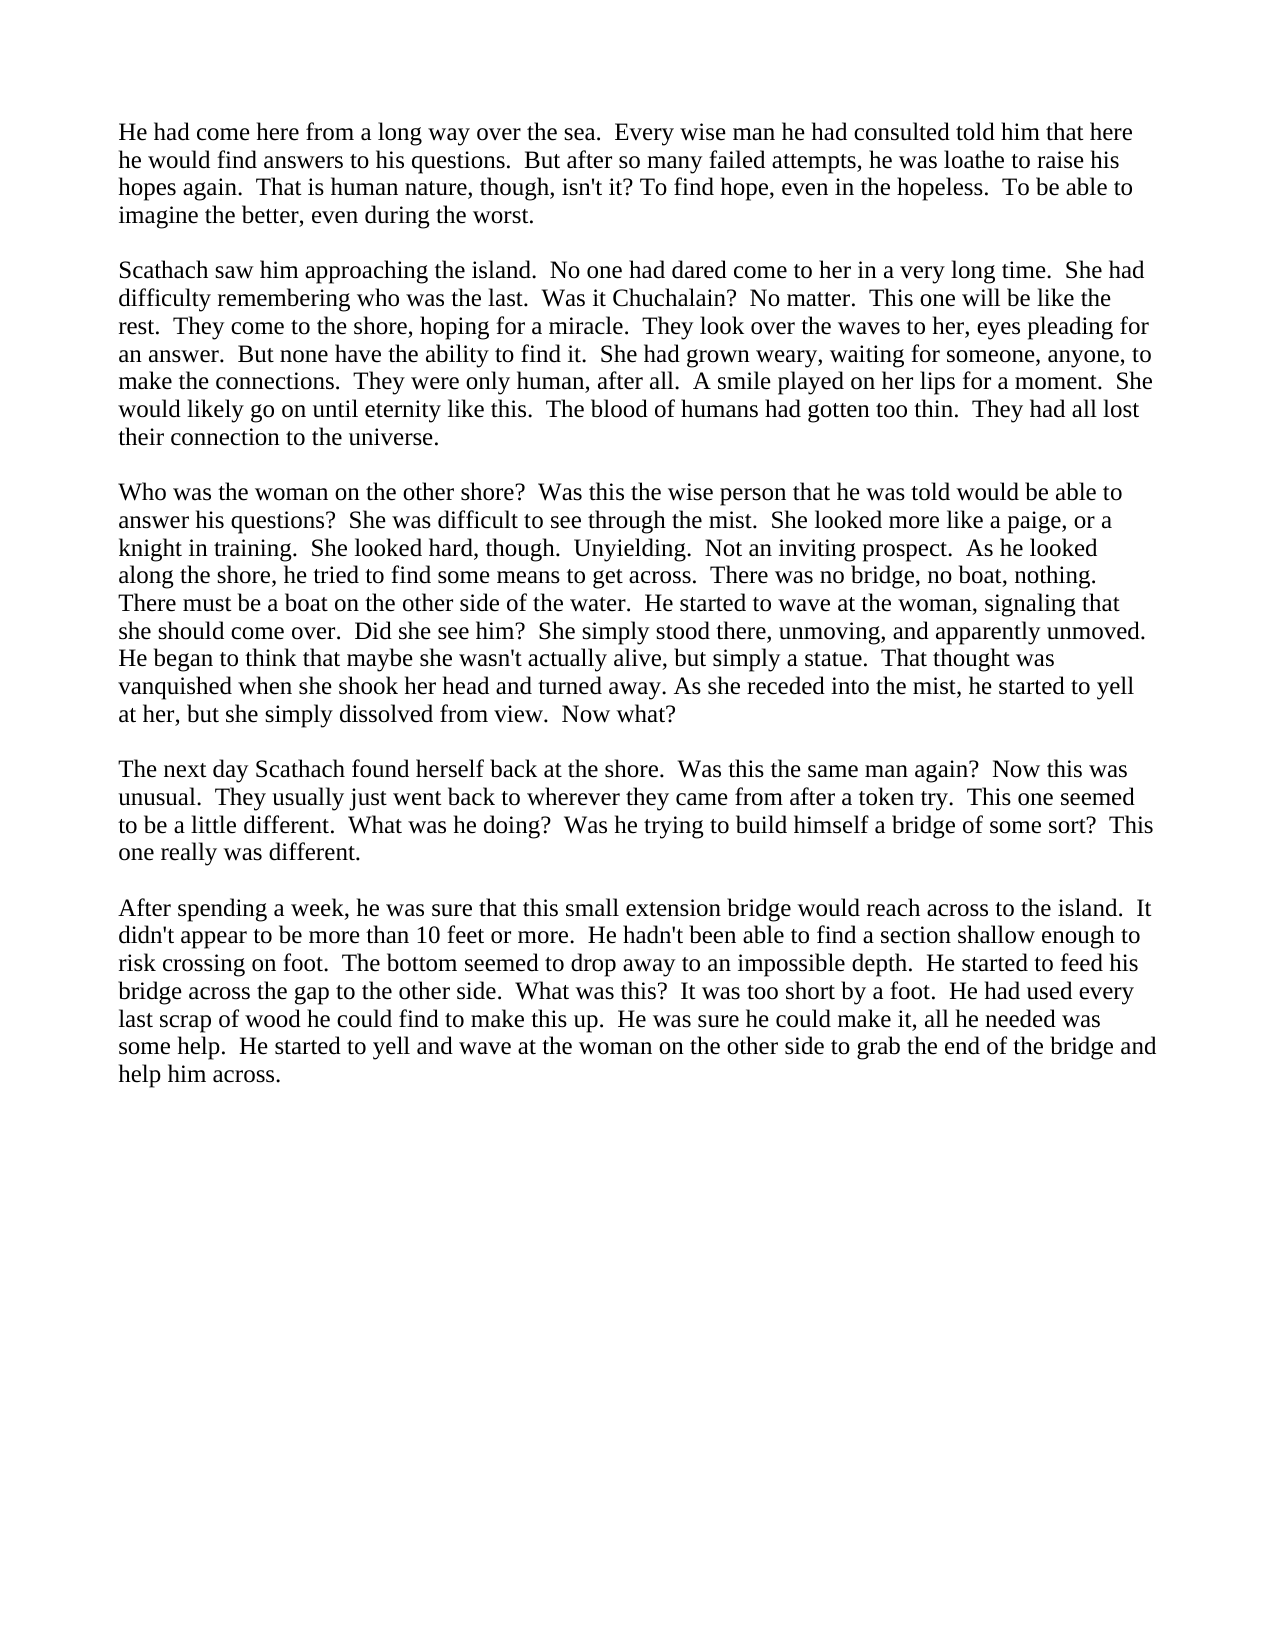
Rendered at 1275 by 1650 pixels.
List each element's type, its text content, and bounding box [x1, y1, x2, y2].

text The next day Scathach found herself back at the shore. Was this the same man again? Now this was unusual. They usually just went back to wherever they came from after a token try. This one seemed to be a little different. What was he doing? Was he trying to build himself a bridge of some sort? This one really was different. [118, 755, 1157, 866]
text Who was the woman on the other shore? Was this the wise person that he was told would be able to answer his questions? She was difficult to see through the mist. She looked more like a paige, or a knight in training. She looked hard, though. Unyielding. Not an inviting prospect. As he looked along the shore, he tried to find some means to get across. There was no bridge, no boat, nothing. There must be a boat on the other side of the water. He started to wave at the woman, signaling that she should come over. Did she see him? She simply stood there, unmoving, and apparently unmoved. He began to think that maybe she wasn't actually alive, but simply a statue. That thought was vanquished when she shook her head and turned away. As she receded into the mist, he started to yell at her, but she simply dissolved from view. Now what? [118, 478, 1157, 728]
text He had come here from a long way over the sea. Every wise man he had consulted told him that here he would find answers to his questions. But after so many failed attempts, he was loathe to raise his hopes again. That is human nature, though, isn't it? To find hope, even in the hopeless. To be able to imagine the better, even during the worst. [118, 118, 1157, 229]
text Scathach saw him approaching the island. No one had dared come to her in a very long time. She had difficulty remembering who was the last. Was it Chuchalain? No matter. This one will be like the rest. They come to the shore, hoping for a miracle. They look over the waves to her, eyes pleading for an answer. But none have the ability to find it. She had grown weary, waiting for someone, anyone, to make the connections. They were only human, after all. A smile played on her lips for a moment. She would likely go on until eternity like this. The blood of humans had gotten too thin. They had all lost their connection to the universe. [118, 257, 1157, 451]
text After spending a week, he was sure that this small extension bridge would reach across to the island. It didn't appear to be more than 10 feet or more. He hadn't been able to find a section shallow enough to risk crossing on foot. The bottom seemed to drop away to an impossible depth. He started to feed his bridge across the gap to the other side. What was this? It was too short by a foot. He had used every last scrap of wood he could find to make this up. He was sure he could make it, all he needed was some help. He started to yell and wave at the woman on the other side to grab the end of the bridge and help him across. [118, 894, 1157, 1088]
